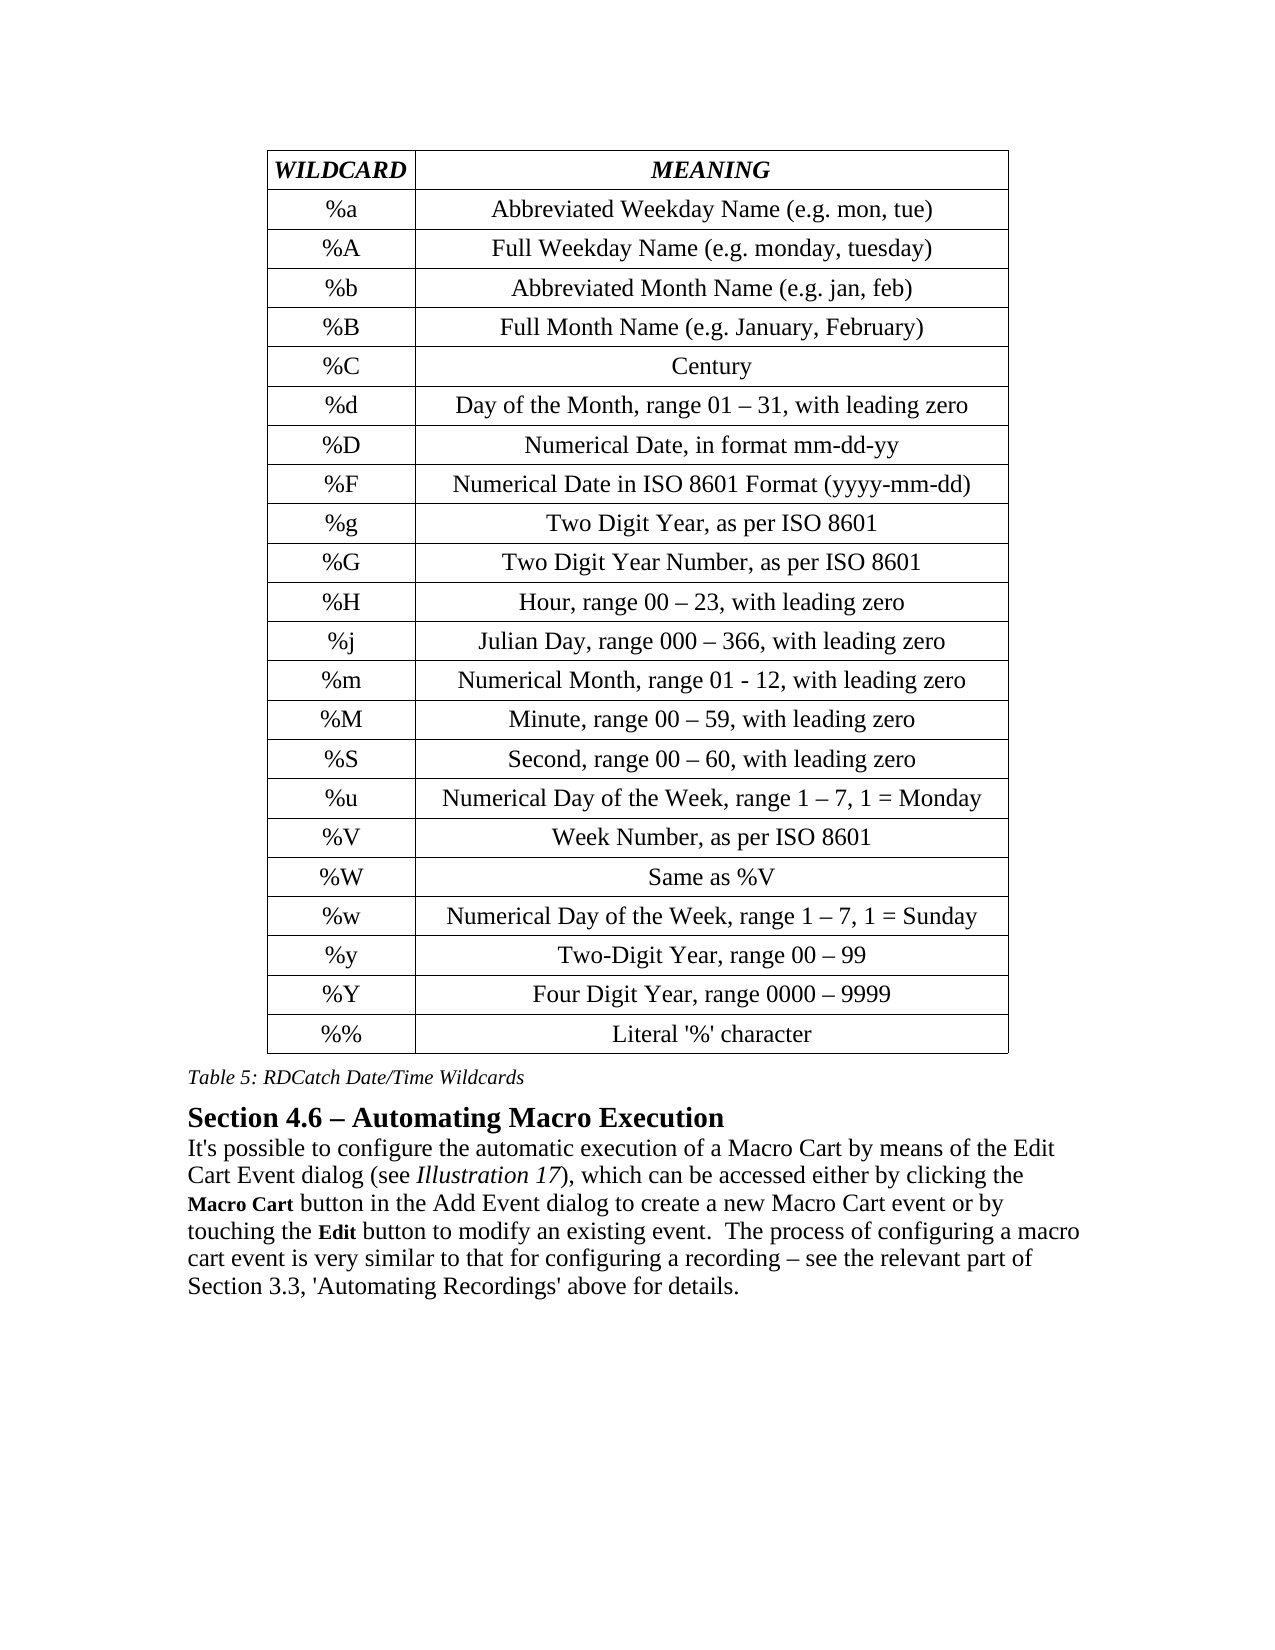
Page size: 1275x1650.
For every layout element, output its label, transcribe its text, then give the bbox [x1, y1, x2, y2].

table_cell %W [268, 858, 415, 896]
table_cell %b [268, 269, 415, 307]
table_cell Day of the Month, range 01 – 31, with leading zero [416, 387, 1008, 425]
table_cell %F [268, 465, 415, 503]
table_cell %M [268, 701, 415, 739]
table_cell %u [268, 779, 415, 818]
table_cell Week Number, as per ISO 8601 [416, 819, 1008, 857]
table_cell Numerical Date in ISO 8601 Format (yyyy-mm-dd) [416, 465, 1008, 503]
table_cell Julian Day, range 000 – 366, with leading zero [416, 622, 1008, 660]
table_cell %a [268, 190, 415, 229]
table_cell %Y [268, 976, 415, 1014]
table_cell %w [268, 897, 415, 935]
table_cell Numerical Day of the Week, range 1 – 7, 1 = Sunday [416, 897, 1008, 935]
table_cell %% [268, 1015, 415, 1053]
text Section 4.6 – Automating Macro Execution [187, 1101, 1087, 1134]
table_header MEANING [416, 151, 1008, 189]
table_header WILDCARD [268, 151, 415, 189]
table_cell Second, range 00 – 60, with leading zero [416, 740, 1008, 778]
table_cell Numerical Day of the Week, range 1 – 7, 1 = Monday [416, 779, 1008, 818]
table_cell %D [268, 426, 415, 464]
table_cell Four Digit Year, range 0000 – 9999 [416, 976, 1008, 1014]
table_cell %g [268, 504, 415, 543]
table_cell Hour, range 00 – 23, with leading zero [416, 583, 1008, 621]
table_cell Abbreviated Month Name (e.g. jan, feb) [416, 269, 1008, 307]
table_cell %A [268, 230, 415, 268]
table_cell Literal '%' character [416, 1015, 1008, 1053]
text Table 5: RDCatch Date/Time Wildcards [187, 1066, 1087, 1089]
text It's possible to configure the automatic execution of a Macro Cart by means of the Edit Cart Event dialog (see Illustration 17), which can be accessed either by clicking the Macro Cart button in the Add Event dialog to create a new Macro Cart event or by touching the Edit button to modify an existing event. The process of configuring a macro cart event is very similar to that for configuring a recording – see the relevant part of Section 3.3, 'Automating Recordings' above for details. [187, 1134, 1087, 1300]
table_cell %G [268, 544, 415, 582]
table_cell Full Month Name (e.g. January, February) [416, 308, 1008, 346]
table_cell Two Digit Year Number, as per ISO 8601 [416, 544, 1008, 582]
table_cell Numerical Date, in format mm-dd-yy [416, 426, 1008, 464]
table_cell %H [268, 583, 415, 621]
table_cell Two Digit Year, as per ISO 8601 [416, 504, 1008, 543]
table_cell Full Weekday Name (e.g. monday, tuesday) [416, 230, 1008, 268]
table_cell %V [268, 819, 415, 857]
table_cell Numerical Month, range 01 - 12, with leading zero [416, 661, 1008, 700]
table_cell %C [268, 347, 415, 386]
table_cell Two-Digit Year, range 00 – 99 [416, 936, 1008, 975]
table_cell %y [268, 936, 415, 975]
table_cell Minute, range 00 – 59, with leading zero [416, 701, 1008, 739]
table_cell %d [268, 387, 415, 425]
table_cell Same as %V [416, 858, 1008, 896]
table_cell %B [268, 308, 415, 346]
table_cell %S [268, 740, 415, 778]
table_cell Century [416, 347, 1008, 386]
table_cell %m [268, 661, 415, 700]
table_cell Abbreviated Weekday Name (e.g. mon, tue) [416, 190, 1008, 229]
table_cell %j [268, 622, 415, 660]
